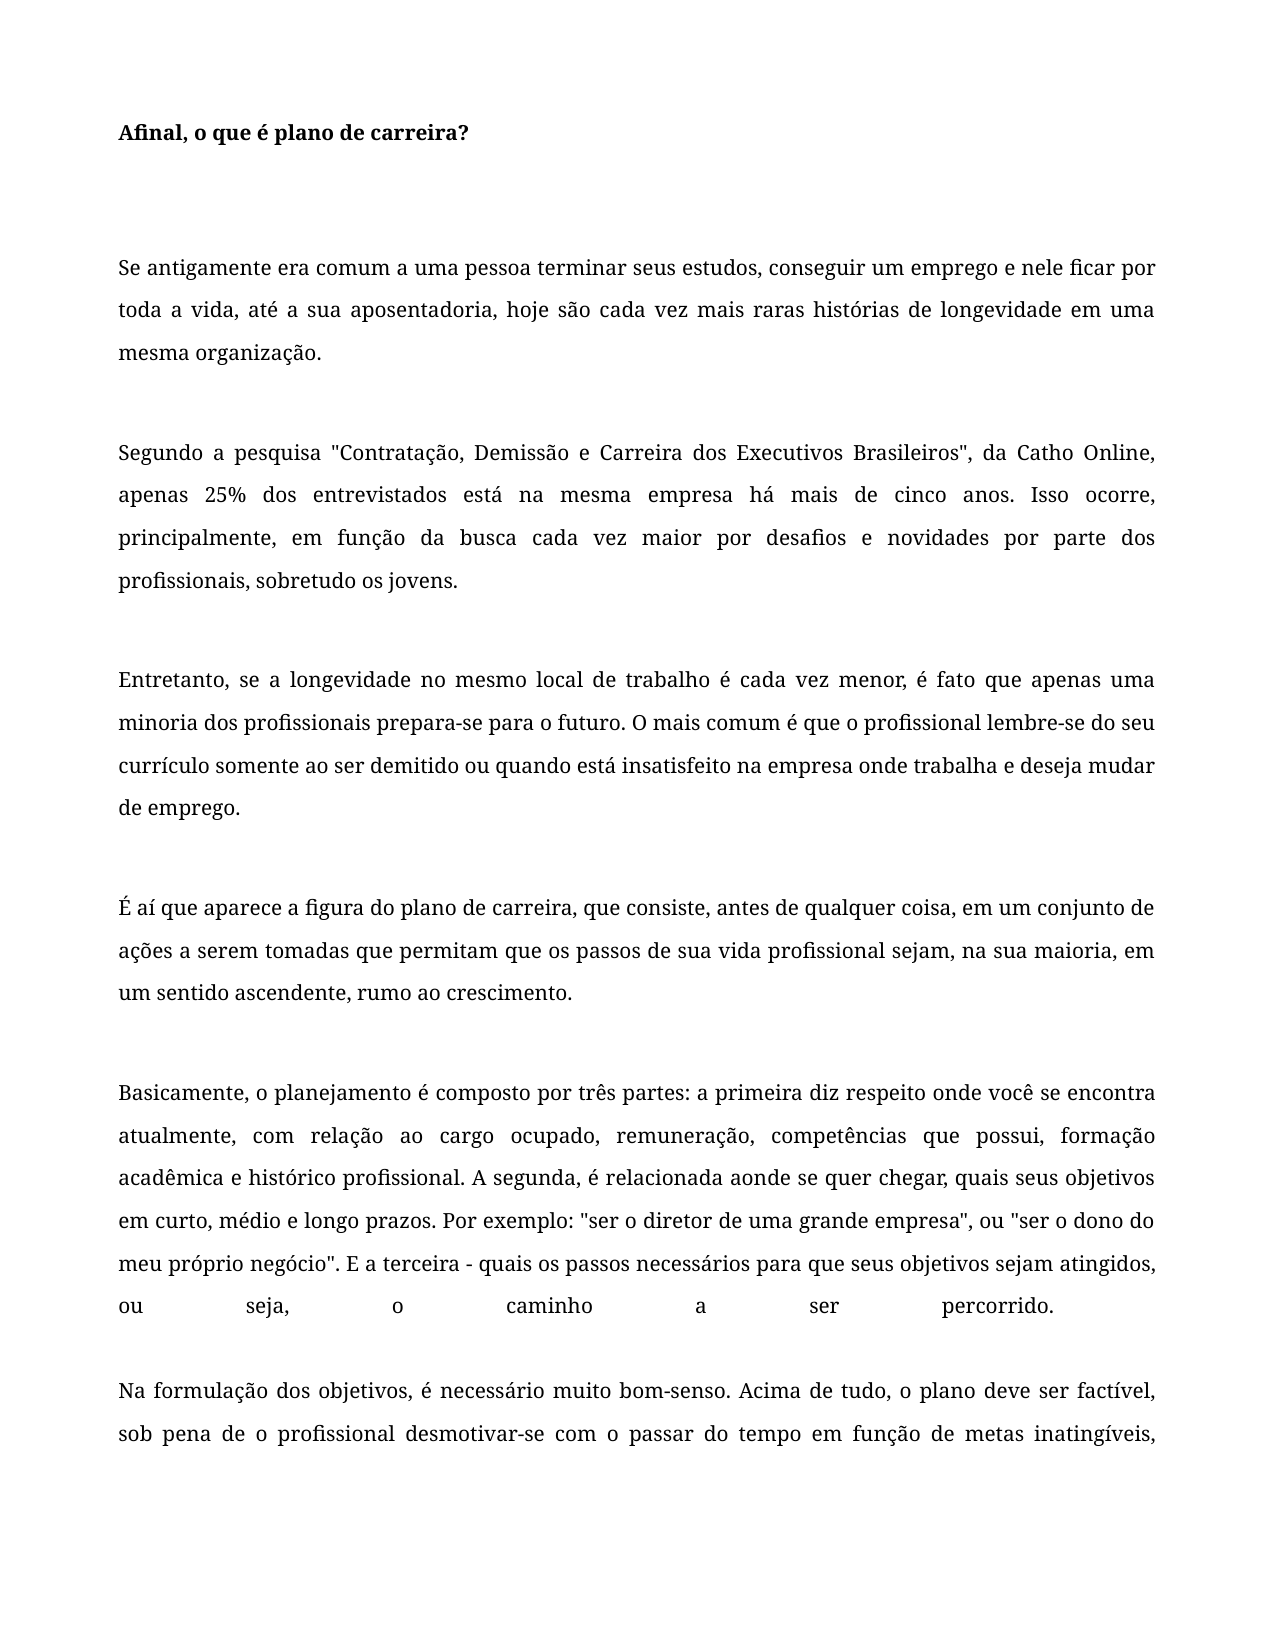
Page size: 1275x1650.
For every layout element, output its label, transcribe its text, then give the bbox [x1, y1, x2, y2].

text Segundo a pesquisa "Contratação, Demissão e Carreira dos Executivos Brasileiros", da Catho Online, apenas 25% dos entrevistados está na mesma empresa há mais de cinco anos. Isso ocorre, principalmente, em função da busca cada vez maior por desafios e novidades por parte dos profissionais, sobretudo os jovens. [118, 395, 1157, 594]
text Basicamente, o planejamento é composto por três partes: a primeira diz respeito onde você se encontra atualmente, com relação ao cargo ocupado, remuneração, competências que possui, formação acadêmica e histórico profissional. A segunda, é relacionada aonde se quer chegar, quais seus objetivos em curto, médio e longo prazos. Por exemplo: "ser o diretor de uma grande empresa", ou "ser o dono do meu próprio negócio". E a terceira - quais os passos necessários para que seus objetivos sejam atingidos, ou seja, o caminho a ser percorrido. Na formulação dos objetivos, é necessário muito bom-senso. Acima de tudo, o plano deve ser factível, sob pena de o profissional desmotivar-se com o passar do tempo em função de metas inatingíveis, [118, 1036, 1157, 1447]
subtitle Afinal, o que é plano de carreira? [118, 118, 1157, 147]
text É aí que aparece a figura do plano de carreira, que consiste, antes de qualquer coisa, em um conjunto de ações a serem tomadas que permitam que os passos de sua vida profissional sejam, na sua maioria, em um sentido ascendente, rumo ao crescimento. [118, 851, 1157, 1007]
text Se antigamente era comum a uma pessoa terminar seus estudos, conseguir um emprego e nele ficar por toda a vida, até a sua aposentadoria, hoje são cada vez mais raras histórias de longevidade em uma mesma organização. [118, 253, 1157, 367]
text Entretanto, se a longevidade no mesmo local de trabalho é cada vez menor, é fato que apenas uma minoria dos profissionais prepara-se para o futuro. O mais comum é que o profissional lembre-se do seu currículo somente ao ser demitido ou quando está insatisfeito na empresa onde trabalha e deseja mudar de emprego. [118, 623, 1157, 822]
